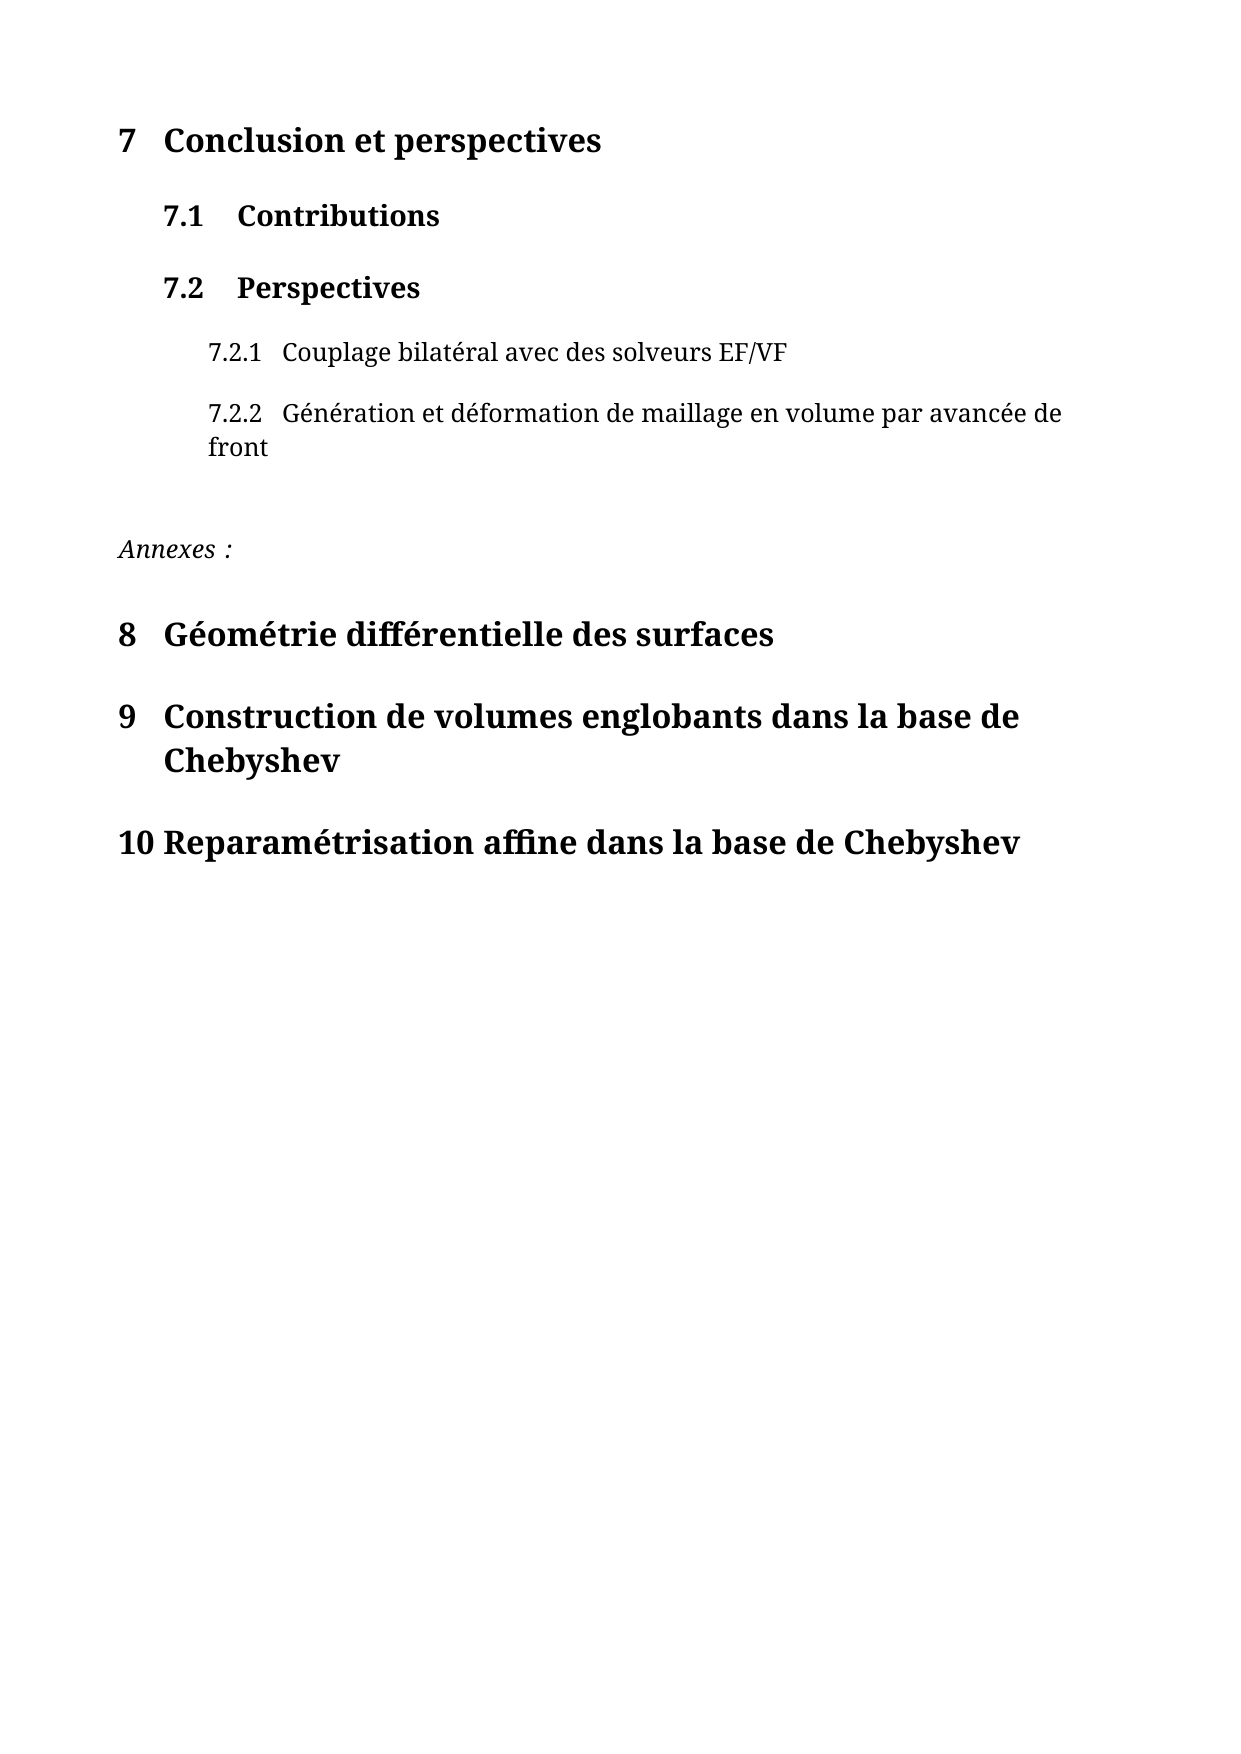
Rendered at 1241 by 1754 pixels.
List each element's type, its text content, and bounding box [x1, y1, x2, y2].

text Annexes : [118, 532, 1122, 566]
subtitle Couplage bilatéral avec des solveurs EF/VF [208, 334, 1122, 368]
subtitle Géométrie différentielle des surfaces [118, 612, 1122, 656]
subtitle Perspectives [163, 268, 1122, 307]
subtitle Contributions [163, 196, 1122, 235]
subtitle Génération et déformation de maillage en volume par avancée de front [208, 396, 1122, 464]
subtitle Conclusion et perspectives [118, 118, 1122, 162]
subtitle Reparamétrisation affine dans la base de Chebyshev [118, 820, 1122, 864]
subtitle Construction de volumes englobants dans la base de Chebyshev [118, 694, 1122, 782]
